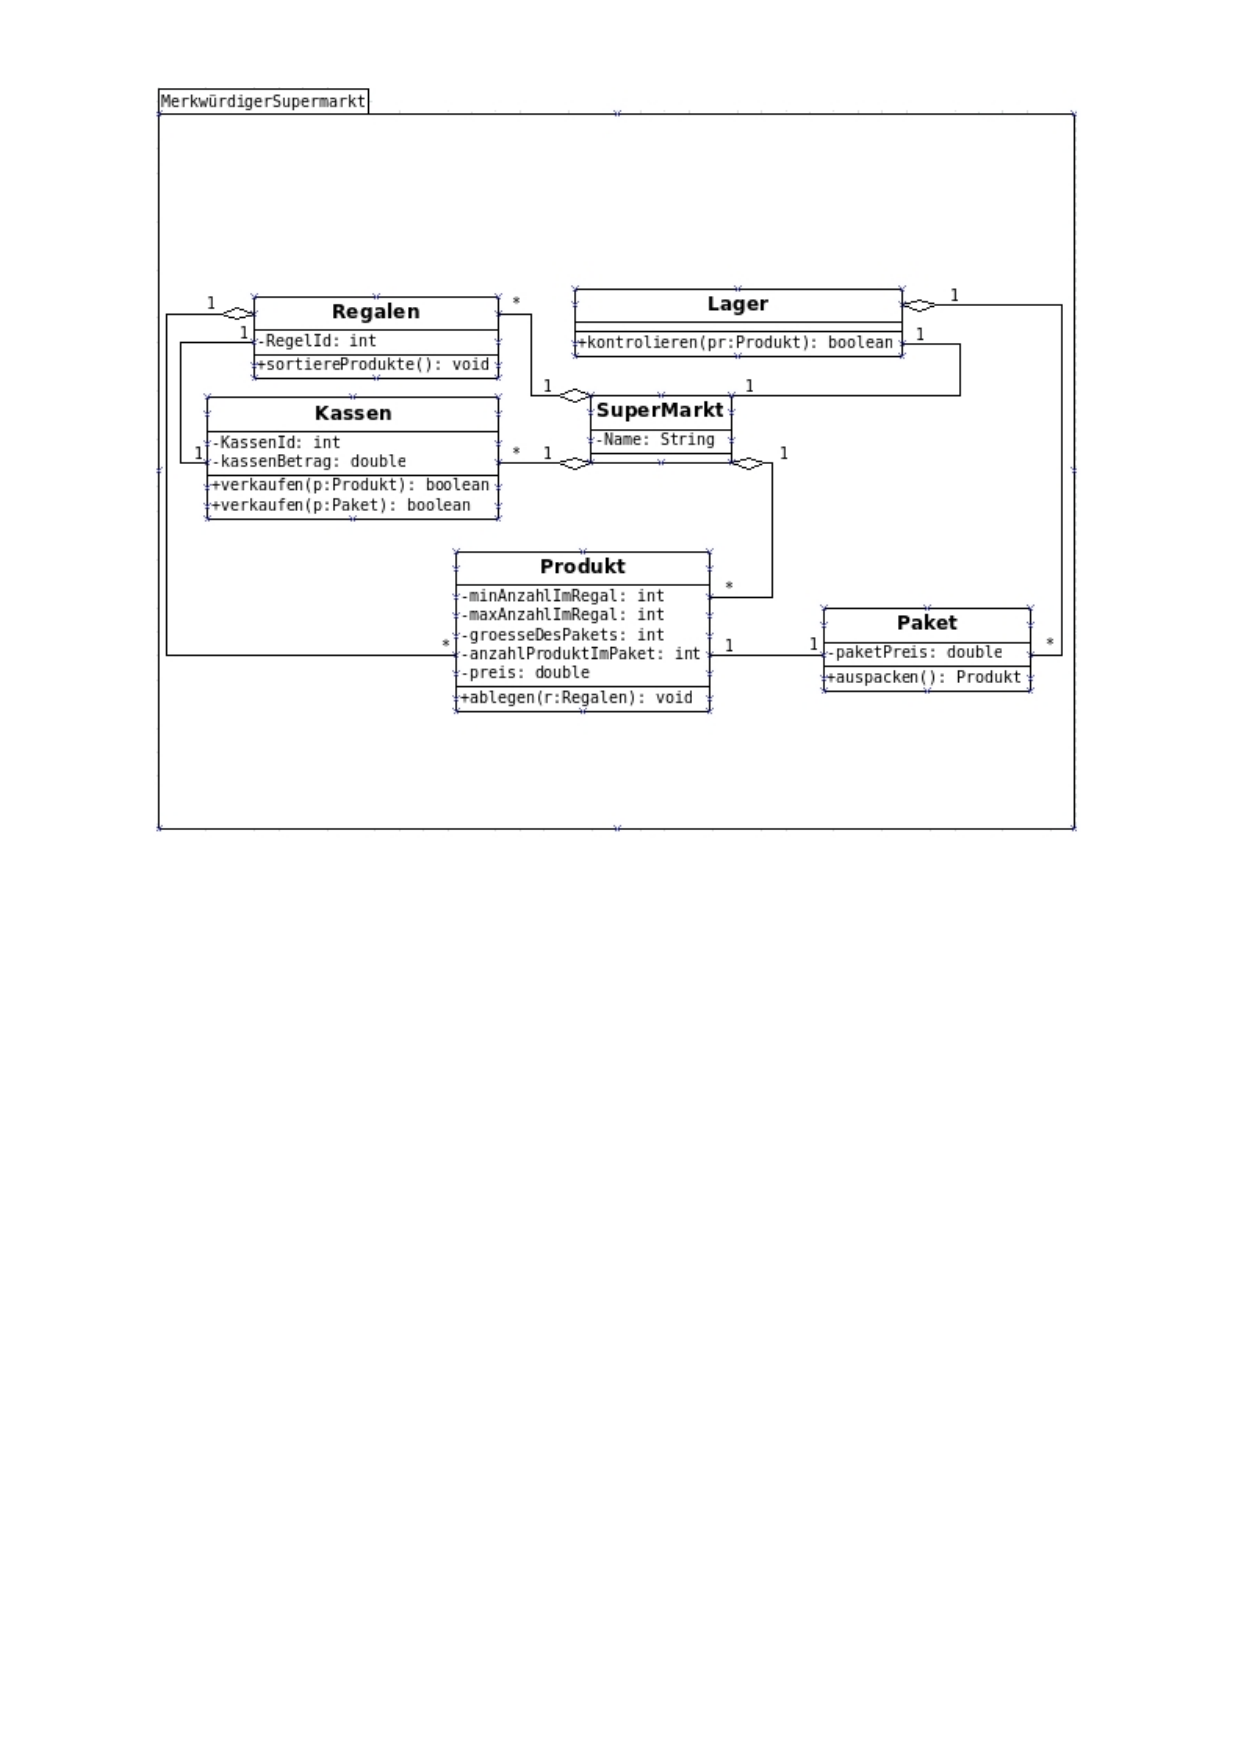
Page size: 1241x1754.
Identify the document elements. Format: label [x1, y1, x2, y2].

picture [152, 87, 1088, 841]
